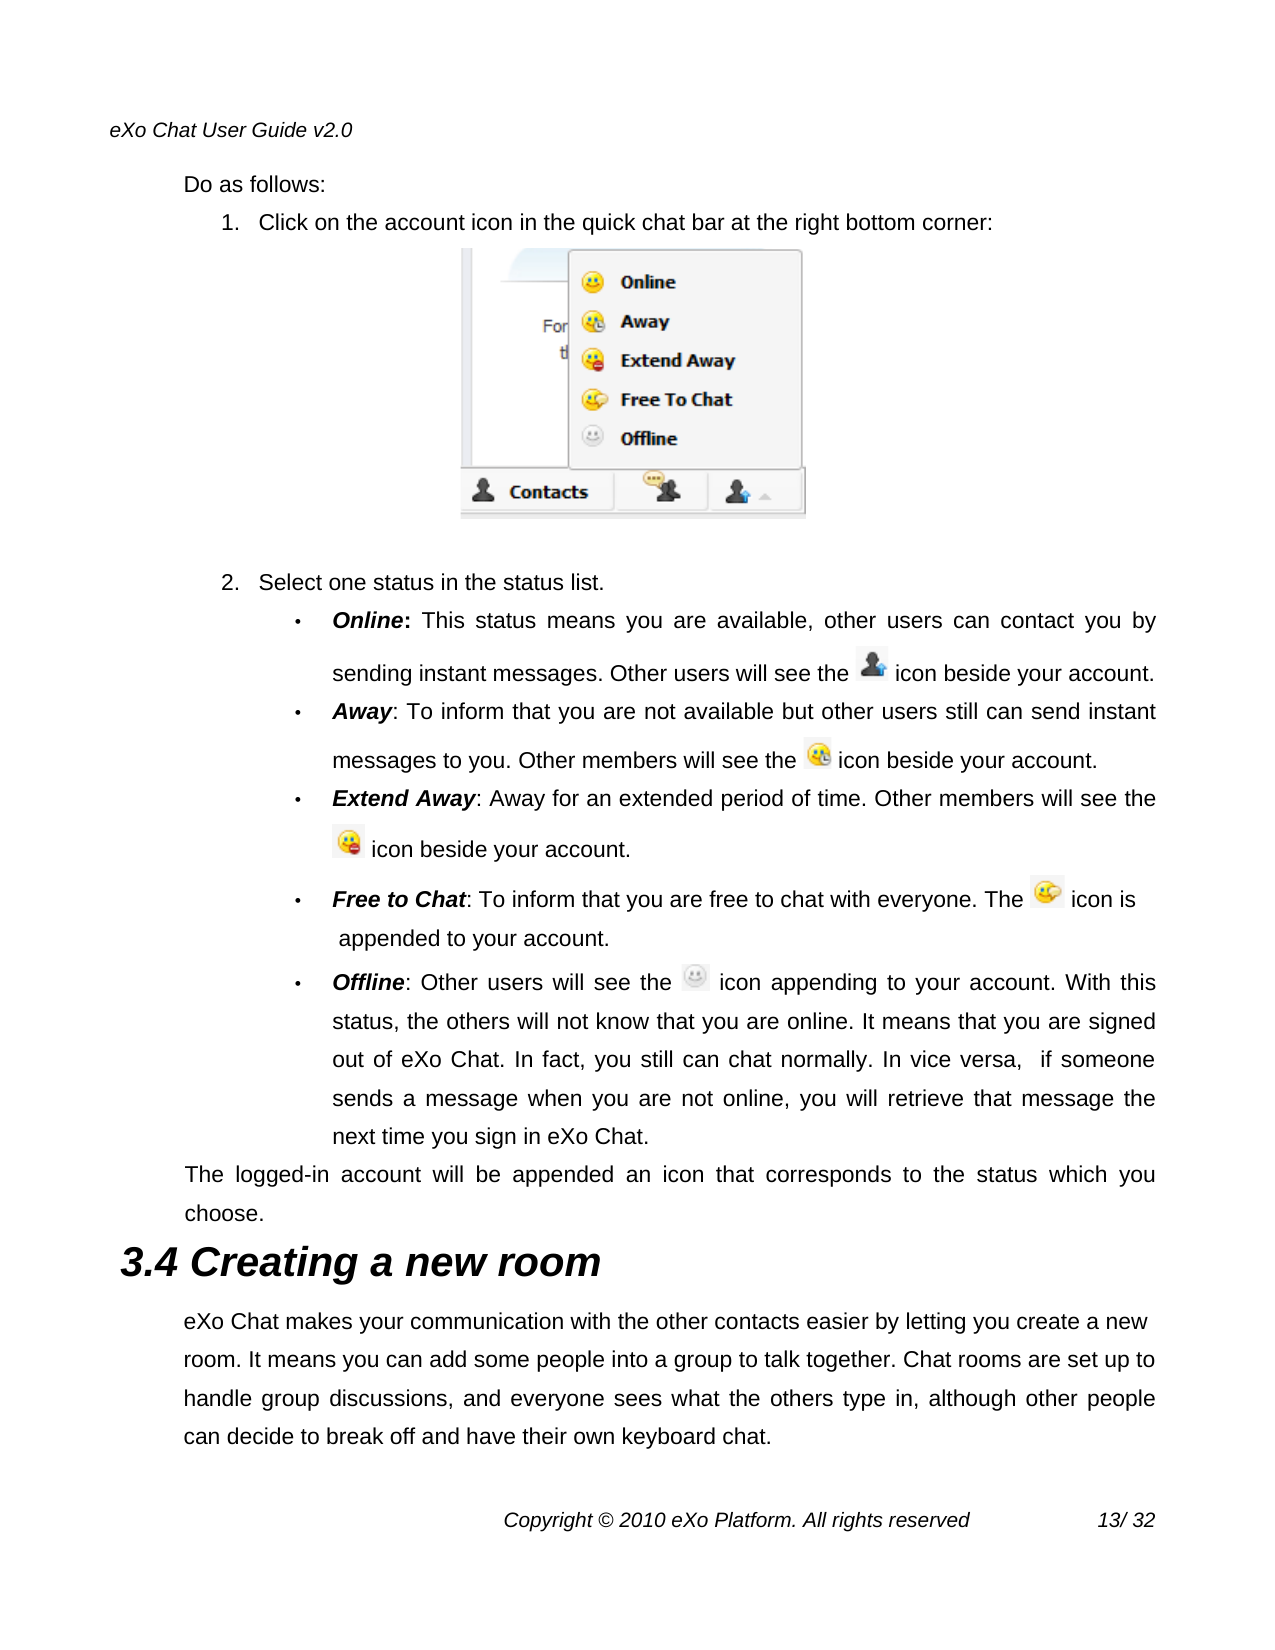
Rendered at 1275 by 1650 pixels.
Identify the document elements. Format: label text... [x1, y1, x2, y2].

list Offline: Other users will see the icon appending to your account. With this status, the others will not know that you are online. It means that you are signed out of eXo Chat. In fact, you still can chat normally. In vice versa, if someone sends a message when you are not online, you will retrieve that message the next time you sign in eXo Chat. [294, 964, 1157, 1149]
text Do as follows: [183, 171, 1157, 197]
picture [681, 964, 710, 991]
list Online: This status means you are available, other users can contact you by sending instant messages. Other users will see the icon beside your account. [294, 608, 1157, 686]
list Select one status in the status list. [221, 570, 1157, 595]
picture [803, 737, 832, 769]
text room. It means you can add some people into a group to talk together. Chat rooms are set up to handle group discussions, and everyone sees what the others type in, although other people can decide to break off and have their own keyboard chat. [183, 1347, 1157, 1450]
picture [855, 646, 889, 681]
picture [332, 824, 365, 858]
subtitle Creating a new room [120, 1239, 1157, 1286]
text eXo Chat makes your communication with the other contacts easier by letting you create a new [183, 1309, 1157, 1334]
list appended to your account. [294, 926, 1157, 951]
list Away: To inform that you are not available but other users still can send instant messages to you. Other members will see the icon beside your account. [294, 699, 1157, 773]
list The logged-in account will be appended an icon that corresponds to the status which you choose. [147, 1162, 1157, 1226]
list Extend Away: Away for an extended period of time. Other members will see the icon beside your account. [294, 786, 1157, 862]
picture [1030, 875, 1065, 908]
list Click on the account icon in the quick chat bar at the right bottom corner: [221, 210, 1157, 235]
list Free to Chat: To inform that you are free to chat with everyone. The icon is [294, 875, 1157, 913]
picture [460, 248, 806, 519]
